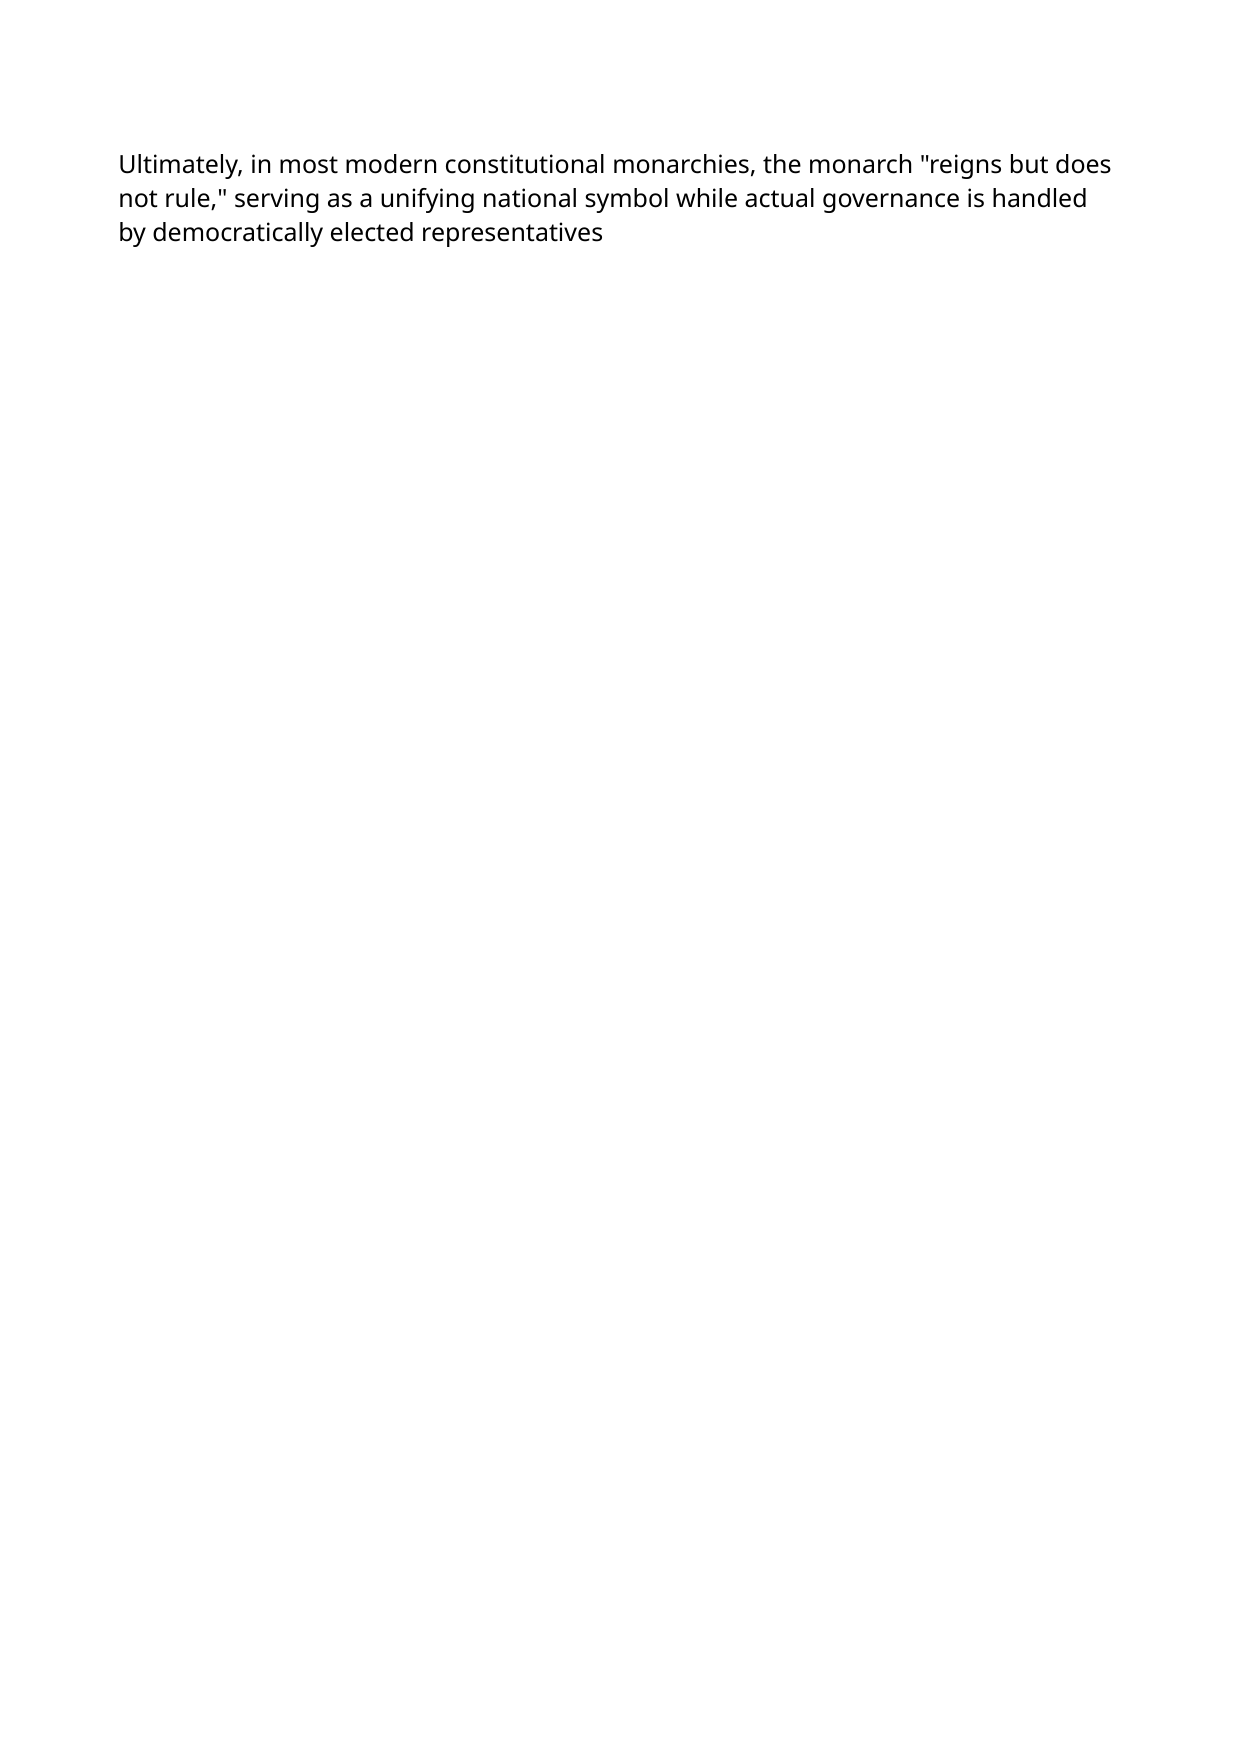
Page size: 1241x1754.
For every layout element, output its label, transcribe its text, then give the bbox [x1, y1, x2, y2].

text Ultimately, in most modern constitutional monarchies, the monarch "reigns but does not rule," serving as a unifying national symbol while actual governance is handled by democratically elected representatives [118, 147, 1122, 249]
